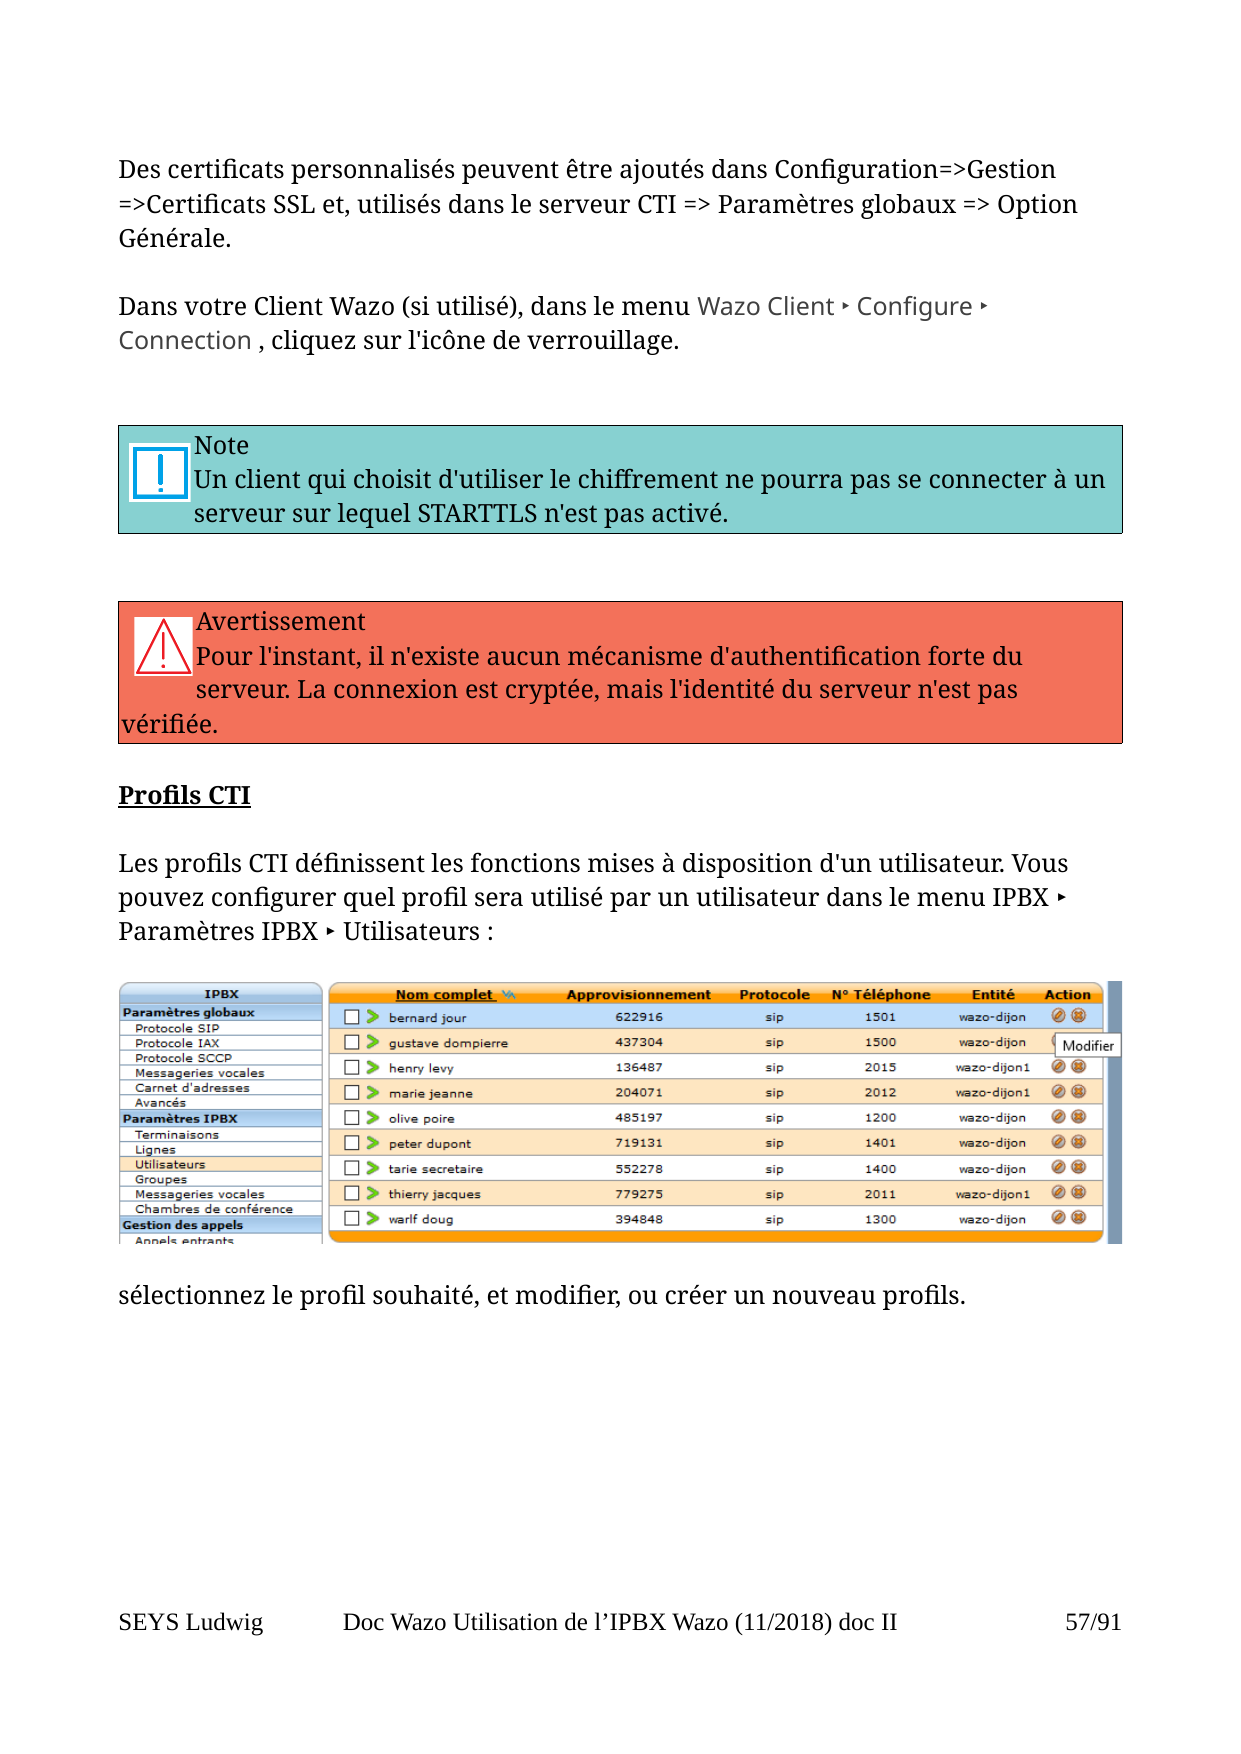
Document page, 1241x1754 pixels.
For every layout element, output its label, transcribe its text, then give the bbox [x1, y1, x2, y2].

text Dans votre Client Wazo (si utilisé), dans le menu Wazo Client ‣ Configure ‣ Connection , cliquez sur l'icône de verrouillage. [118, 288, 1122, 357]
text Profils CTI [118, 777, 1122, 811]
picture [118, 981, 1123, 1244]
picture [134, 617, 193, 676]
picture [129, 443, 191, 502]
text Un client qui choisit d'utiliser le chiffrement ne pourra pas se connecter à un serveur sur lequel STARTTLS n'est pas activé. [119, 459, 1122, 533]
text Note [119, 426, 1122, 459]
text sélectionnez le profil souhaité, et modifier, ou créer un nouveau profils. [118, 1277, 1122, 1311]
text Avertissement [119, 602, 1122, 635]
text Des certificats personnalisés peuvent être ajoutés dans Configuration=>Gestion =>Certificats SSL et, utilisés dans le serveur CTI => Paramètres globaux => Option Générale. [118, 152, 1122, 254]
text Les profils CTI définissent les fonctions mises à disposition d'un utilisateur. Vous pouvez configurer quel profil sera utilisé par un utilisateur dans le menu IPBX ‣ Paramètres IPBX ‣ Utilisateurs : [118, 846, 1122, 948]
text Pour l'instant, il n'existe aucun mécanisme d'authentification forte du serveur. La connexion est cryptée, mais l'identité du serveur n'est pas vérifiée. [119, 635, 1122, 743]
